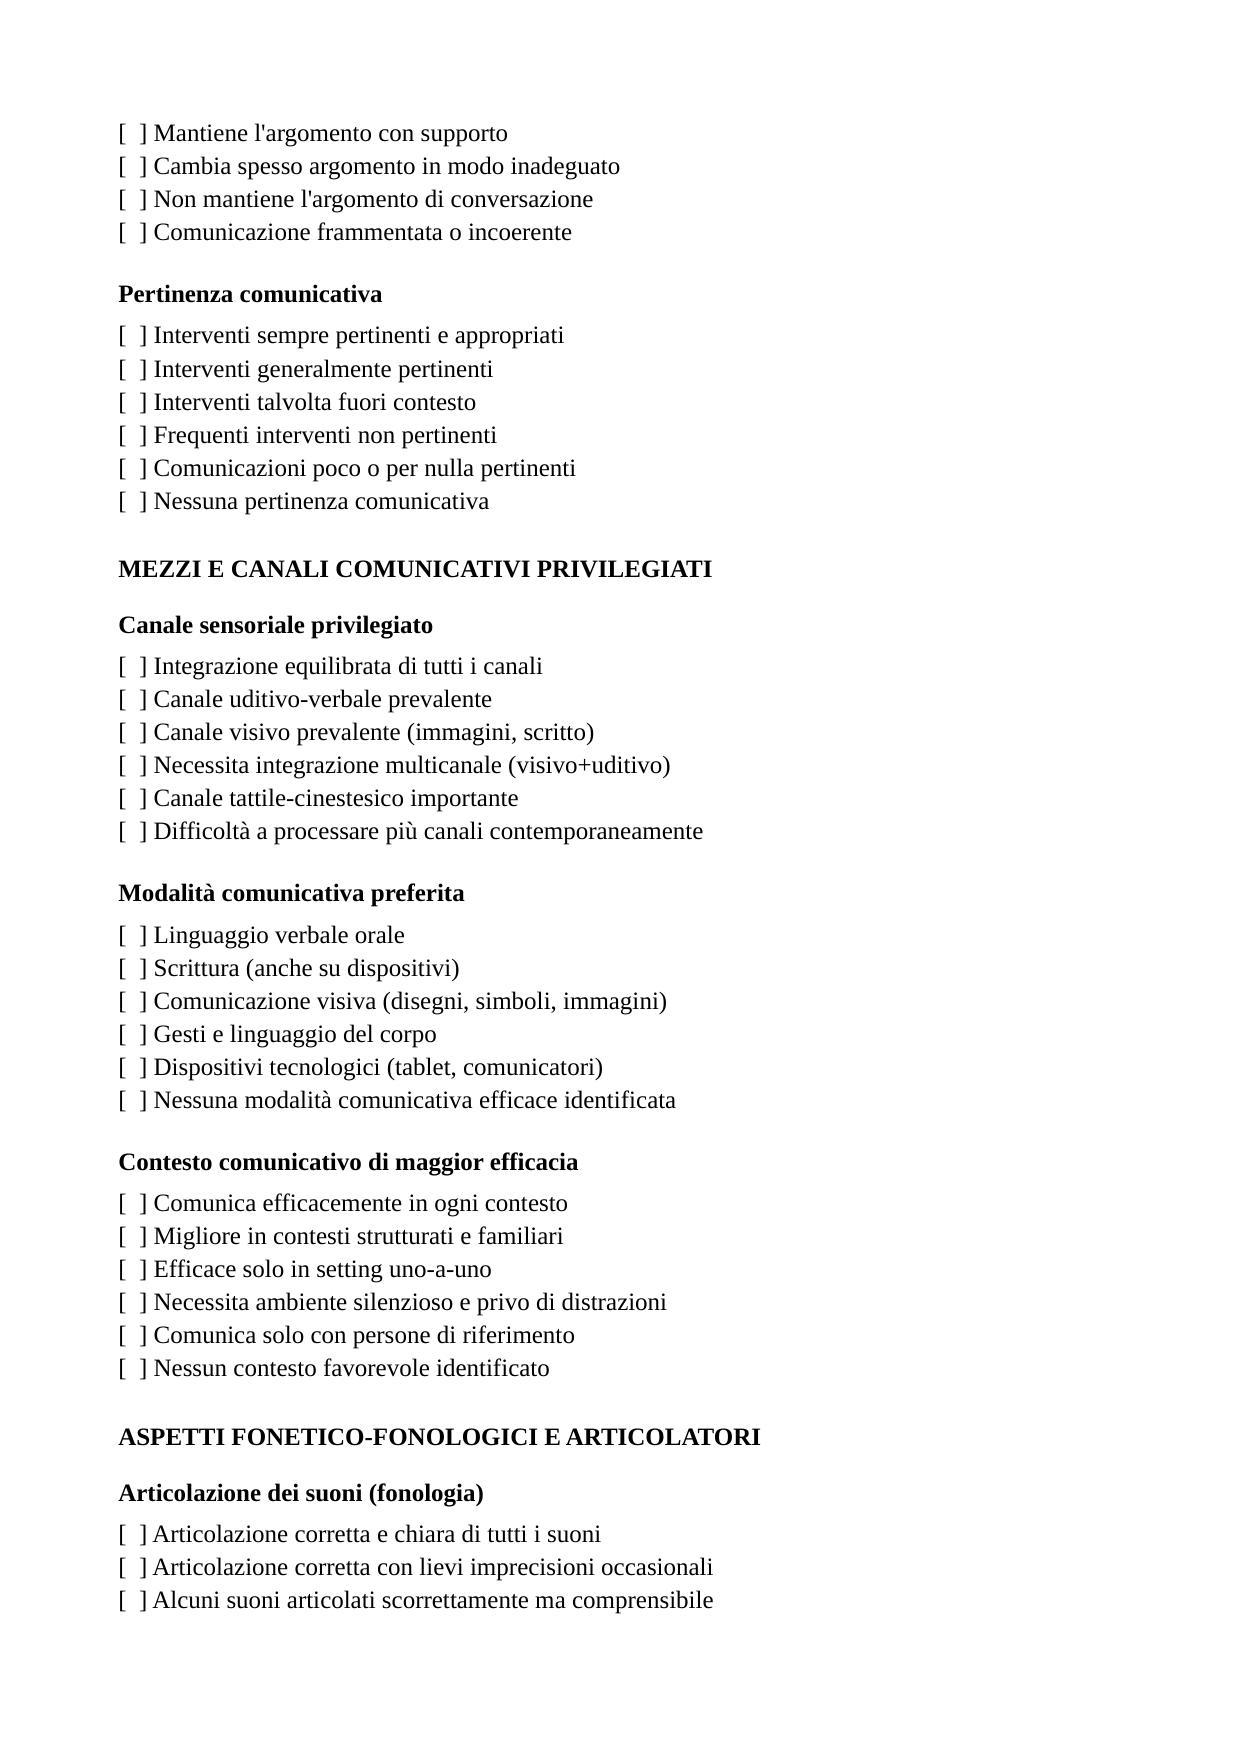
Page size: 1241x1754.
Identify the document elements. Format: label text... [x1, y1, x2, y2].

subtitle Canale sensoriale privilegiato [118, 610, 1122, 639]
text [ ] Articolazione corretta e chiara di tutti i suoni [ ] Articolazione corretta con lievi imprecisioni occasionali [ ] Alcuni suoni articolati scorrettamente ma comprensibile [118, 1519, 1122, 1614]
subtitle Contesto comunicativo di maggior efficacia [118, 1147, 1122, 1176]
text [ ] Mantiene l'argomento con supporto [ ] Cambia spesso argomento in modo inadeguato [ ] Non mantiene l'argomento di conversazione [ ] Comunicazione frammentata o incoerente [118, 118, 1122, 246]
text [ ] Linguaggio verbale orale [ ] Scrittura (anche su dispositivi) [ ] Comunicazione visiva (disegni, simboli, immagini) [ ] Gesti e linguaggio del corpo [ ] Dispositivi tecnologici (tablet, comunicatori) [ ] Nessuna modalità comunicativa efficace identificata [118, 920, 1122, 1114]
subtitle ASPETTI FONETICO-FONOLOGICI E ARTICOLATORI [118, 1422, 1122, 1451]
text [ ] Interventi sempre pertinenti e appropriati [ ] Interventi generalmente pertinenti [ ] Interventi talvolta fuori contesto [ ] Frequenti interventi non pertinenti [ ] Comunicazioni poco o per nulla pertinenti [ ] Nessuna pertinenza comunicativa [118, 321, 1122, 514]
subtitle Articolazione dei suoni (fonologia) [118, 1478, 1122, 1506]
text [ ] Comunica efficacemente in ogni contesto [ ] Migliore in contesti strutturati e familiari [ ] Efficace solo in setting uno-a-uno [ ] Necessita ambiente silenzioso e privo di distrazioni [ ] Comunica solo con persone di riferimento [ ] Nessun contesto favorevole identificato [118, 1188, 1122, 1382]
subtitle Pertinenza comunicativa [118, 279, 1122, 308]
subtitle MEZZI E CANALI COMUNICATIVI PRIVILEGIATI [118, 554, 1122, 583]
text [ ] Integrazione equilibrata di tutti i canali [ ] Canale uditivo-verbale prevalente [ ] Canale visivo prevalente (immagini, scritto) [ ] Necessita integrazione multicanale (visivo+uditivo) [ ] Canale tattile-cinestesico importante [ ] Difficoltà a processare più canali contemporaneamente [118, 651, 1122, 845]
subtitle Modalità comunicativa preferita [118, 878, 1122, 907]
